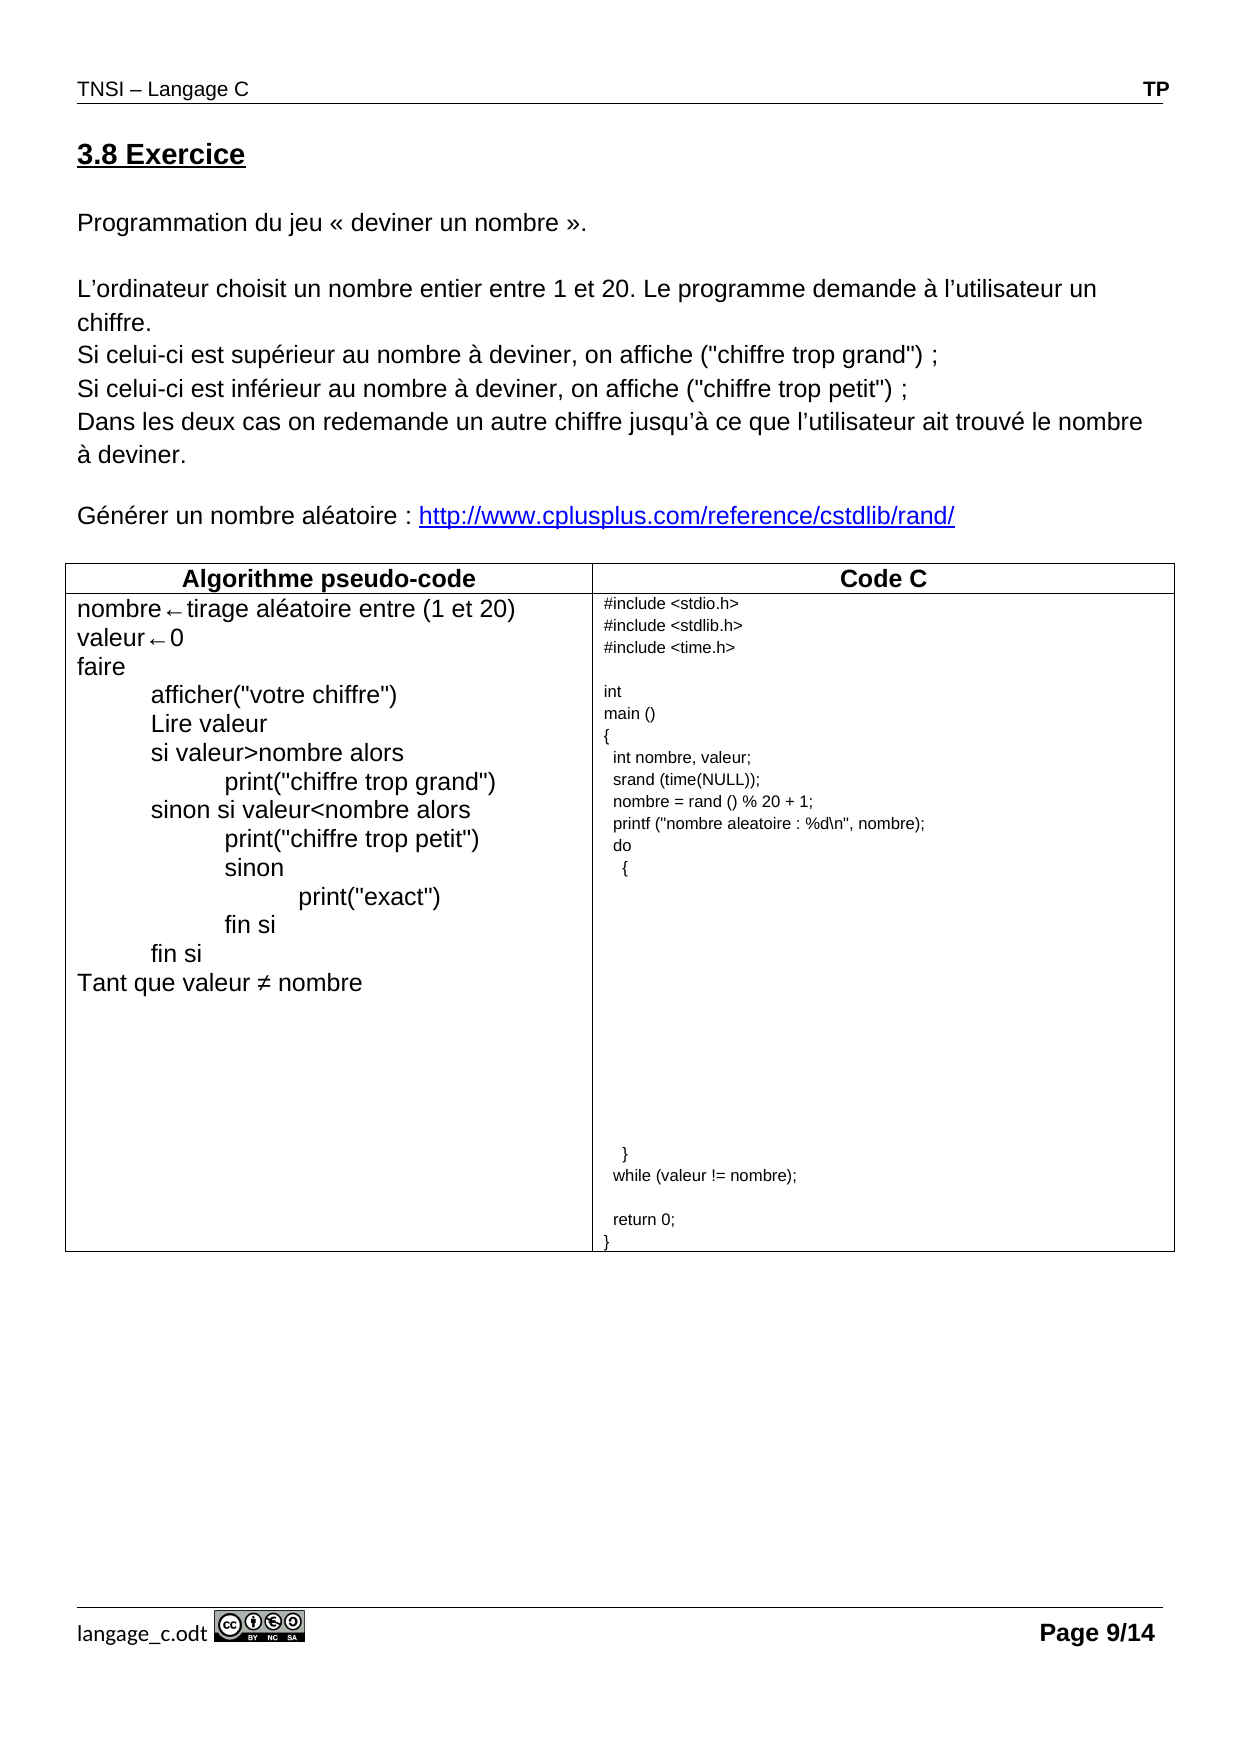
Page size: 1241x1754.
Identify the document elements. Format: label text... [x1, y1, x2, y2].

text L’ordinateur choisit un nombre entier entre 1 et 20. Le programme demande à l’utilisateur un chiffre. [77, 274, 1163, 336]
table_cell #include <stdio.h> #include <stdlib.h> #include <time.h> int main () { int nombre, valeur; srand (time(NULL)); nombre = rand () % 20 + 1; printf ("nombre aleatoire : %d\n", nombre); do { } while (valeur != nombre); return 0; } [593, 594, 1174, 1251]
text Générer un nombre aléatoire : http://www.cplusplus.com/reference/cstdlib/rand/ [77, 501, 1163, 530]
text Programmation du jeu « deviner un nombre ». [77, 208, 1163, 237]
table_cell nombre←tirage aléatoire entre (1 et 20) valeur←0 faire afficher("votre chiffre") Lire valeur si valeur>nombre alors print("chiffre trop grand") sinon si valeur<nombre alors print("chiffre trop petit") sinon print("exact") fin si fin si Tant que valeur ≠ nombre [66, 594, 592, 1251]
text 3.8 Exercice [77, 137, 1163, 170]
text Si celui-ci est supérieur au nombre à deviner, on affiche ("chiffre trop grand") ; [77, 341, 1163, 369]
text Dans les deux cas on redemande un autre chiffre jusqu’à ce que l’utilisateur ait trouvé le nombre à deviner. [77, 407, 1163, 468]
text Si celui-ci est inférieur au nombre à deviner, on affiche ("chiffre trop petit") ; [77, 373, 1163, 402]
table_header Code C [593, 564, 1174, 593]
picture [214, 1610, 305, 1642]
table_header Algorithme pseudo-code [66, 564, 592, 593]
